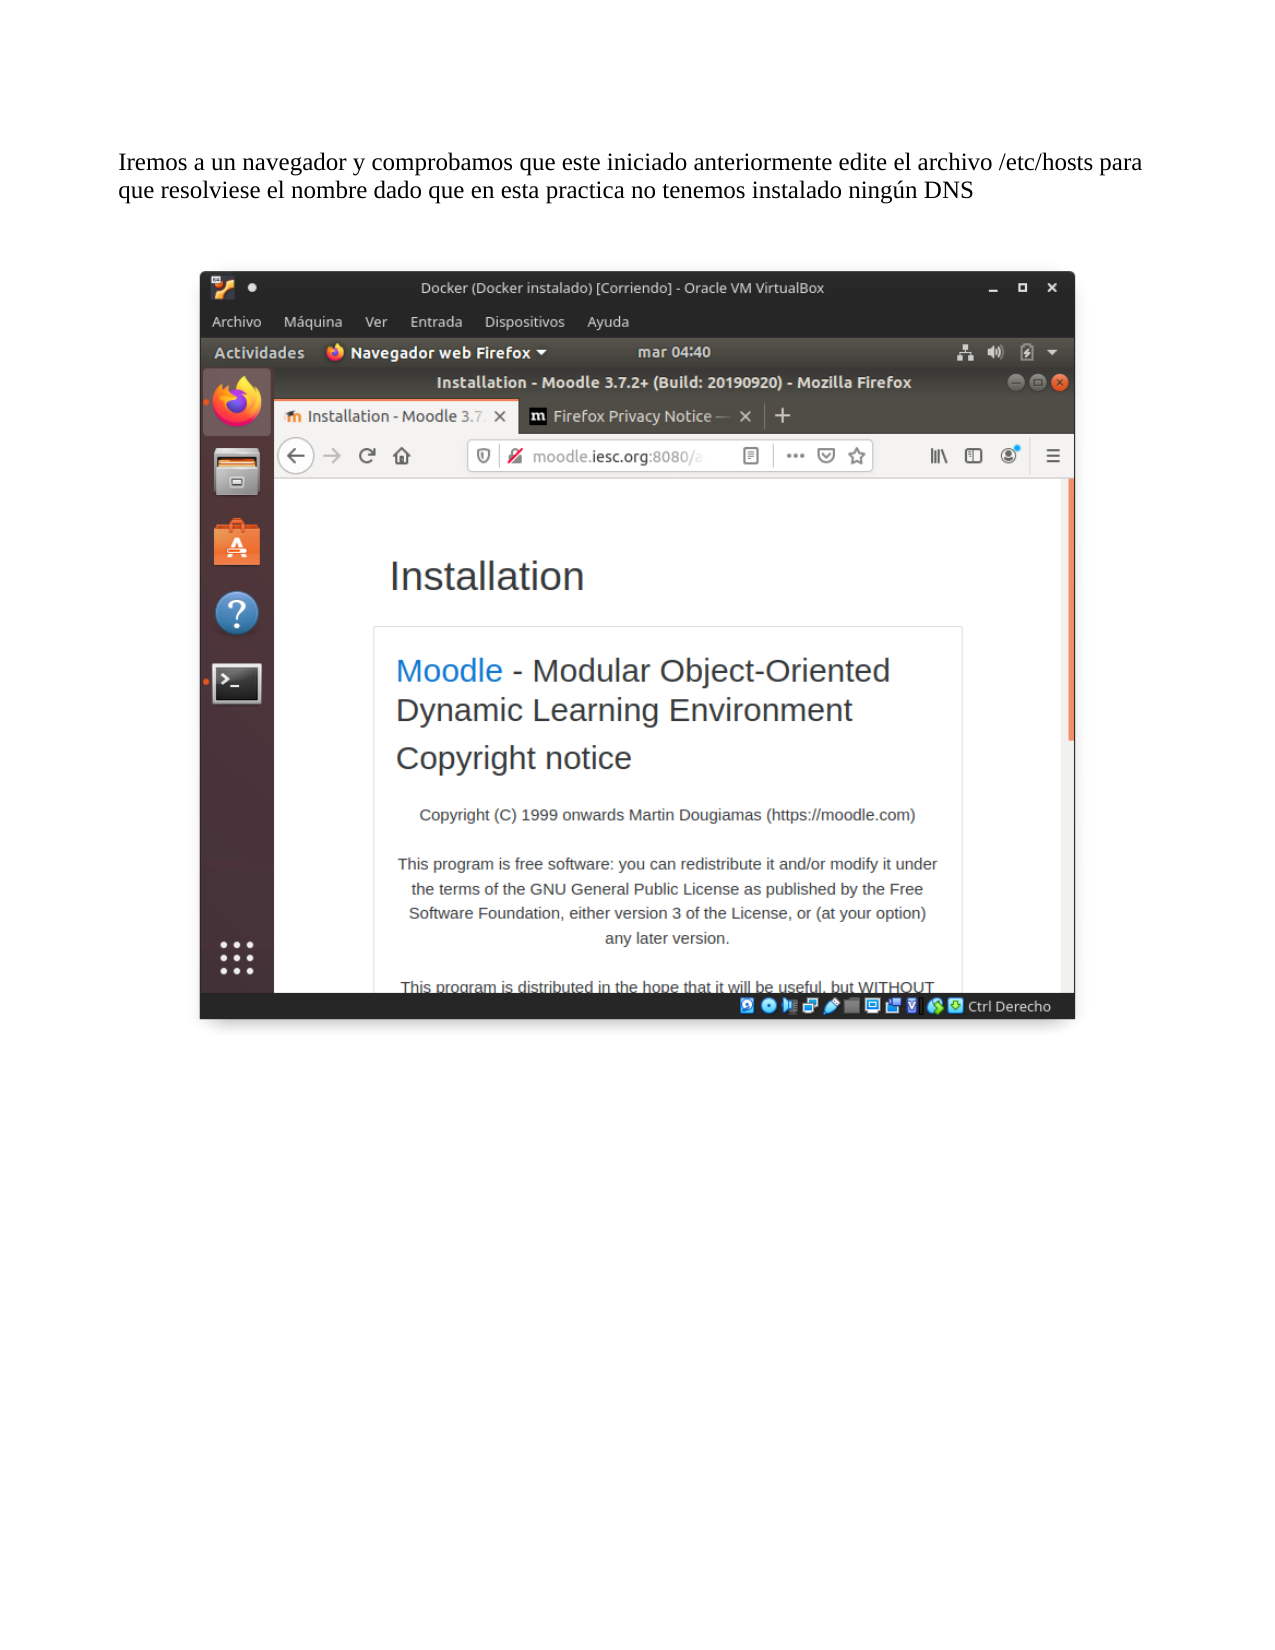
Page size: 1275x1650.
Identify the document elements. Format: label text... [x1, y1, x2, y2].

picture [118, 233, 1157, 1112]
text Iremos a un navegador y comprobamos que este iniciado anteriormente edite el archivo /etc/hosts para que resolviese el nombre dado que en esta practica no tenemos instalado ningún DNS [118, 147, 1157, 204]
